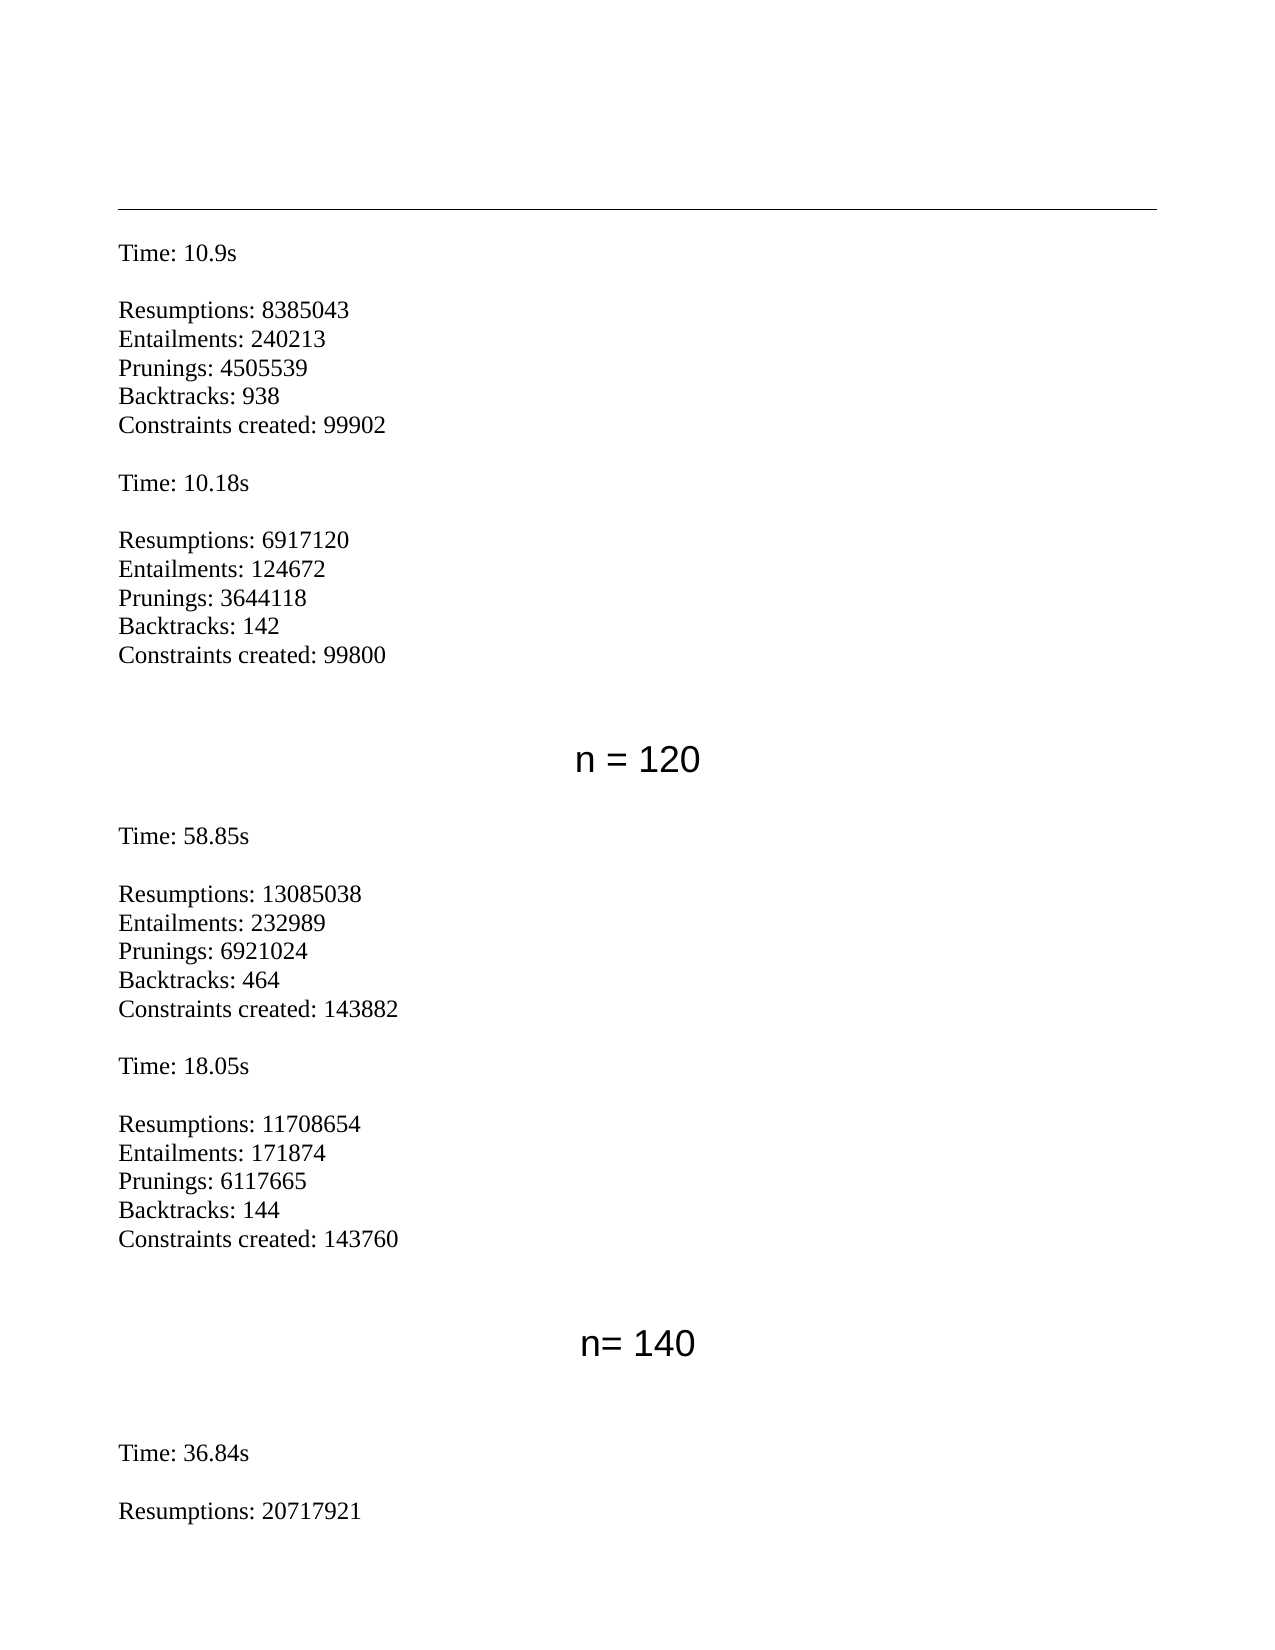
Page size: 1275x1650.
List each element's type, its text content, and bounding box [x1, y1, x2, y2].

text Entailments: 232989 [118, 908, 1157, 936]
text Resumptions: 13085038 [118, 879, 1157, 908]
text Time: 58.85s [118, 821, 1157, 850]
text Constraints created: 99800 [118, 640, 1157, 669]
text Constraints created: 143882 [118, 994, 1157, 1023]
text Resumptions: 6917120 [118, 525, 1157, 554]
text Backtracks: 938 [118, 381, 1157, 410]
text Time: 18.05s [118, 1051, 1157, 1080]
text Backtracks: 144 [118, 1195, 1157, 1224]
subtitle n = 120 [118, 737, 1157, 780]
text Prunings: 6921024 [118, 936, 1157, 965]
text Entailments: 240213 [118, 324, 1157, 353]
text Entailments: 124672 [118, 554, 1157, 583]
text Prunings: 4505539 [118, 353, 1157, 381]
text Resumptions: 11708654 [118, 1109, 1157, 1138]
text Backtracks: 464 [118, 965, 1157, 994]
text Constraints created: 143760 [118, 1224, 1157, 1253]
text Entailments: 171874 [118, 1138, 1157, 1166]
subtitle n= 140 [118, 1321, 1157, 1364]
text Backtracks: 142 [118, 611, 1157, 640]
text Prunings: 3644118 [118, 583, 1157, 611]
text Time: 10.18s [118, 468, 1157, 496]
text Time: 36.84s [118, 1438, 1157, 1467]
text Resumptions: 20717921 [118, 1496, 1157, 1524]
text Prunings: 6117665 [118, 1166, 1157, 1195]
text Time: 10.9s [118, 238, 1157, 266]
text Constraints created: 99902 [118, 410, 1157, 439]
text Resumptions: 8385043 [118, 295, 1157, 324]
